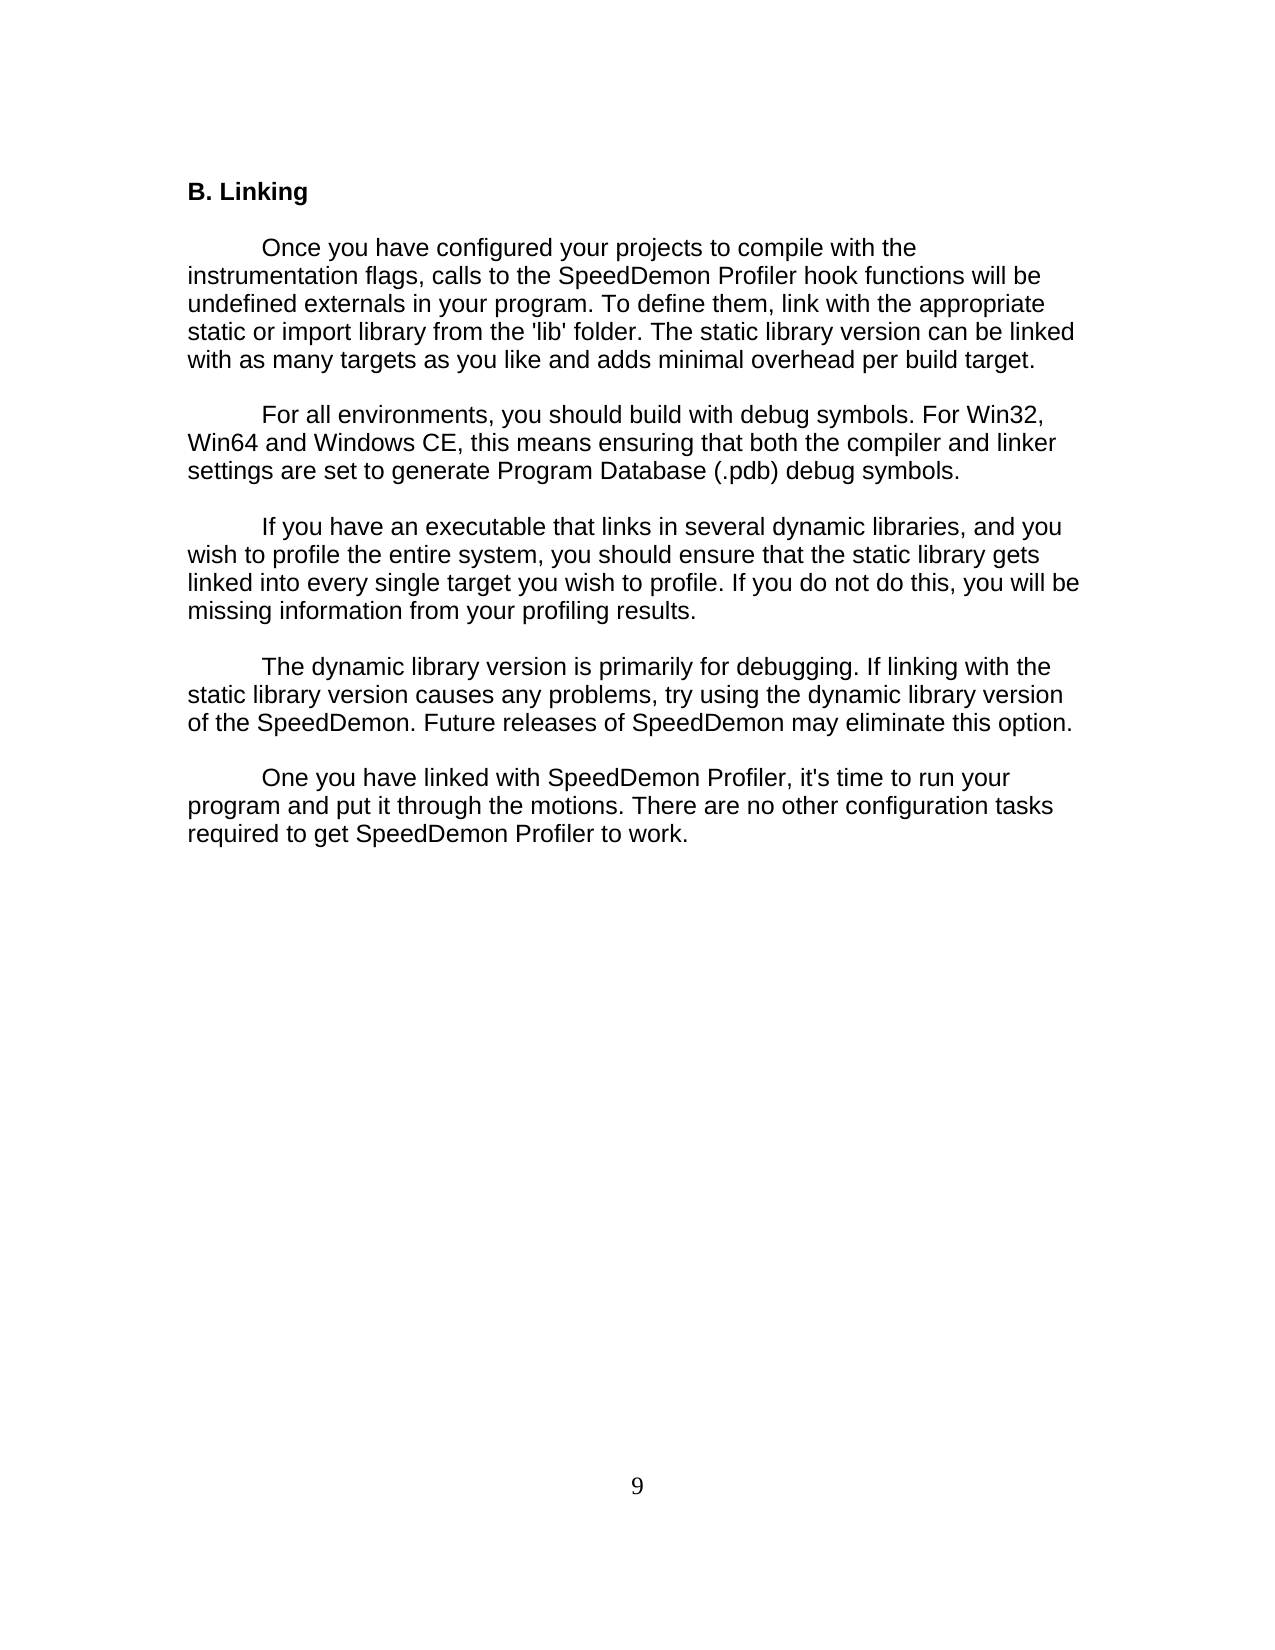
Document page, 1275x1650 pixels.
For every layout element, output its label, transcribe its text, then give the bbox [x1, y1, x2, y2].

text If you have an executable that links in several dynamic libraries, and you wish to profile the entire system, you should ensure that the static library gets linked into every single target you wish to profile. If you do not do this, you will be missing information from your profiling results. [187, 513, 1087, 624]
text For all environments, you should build with debug symbols. For Win32, Win64 and Windows CE, this means ensuring that both the compiler and linker settings are set to generate Program Database (.pdb) debug symbols. [187, 401, 1087, 485]
text The dynamic library version is primarily for debugging. If linking with the static library version causes any problems, try using the dynamic library version of the SpeedDemon. Future releases of SpeedDemon may eliminate this option. [187, 652, 1087, 736]
text Once you have configured your projects to compile with the instrumentation flags, calls to the SpeedDemon Profiler hook functions will be undefined externals in your program. To define them, link with the appropriate static or import library from the 'lib' folder. The static library version can be linked with as many targets as you like and adds minimal overhead per build target. [187, 234, 1087, 373]
text B. Linking [187, 178, 1087, 206]
text One you have linked with SpeedDemon Profiler, it's time to run your program and put it through the motions. There are no other configuration tasks required to get SpeedDemon Profiler to work. [187, 764, 1087, 848]
